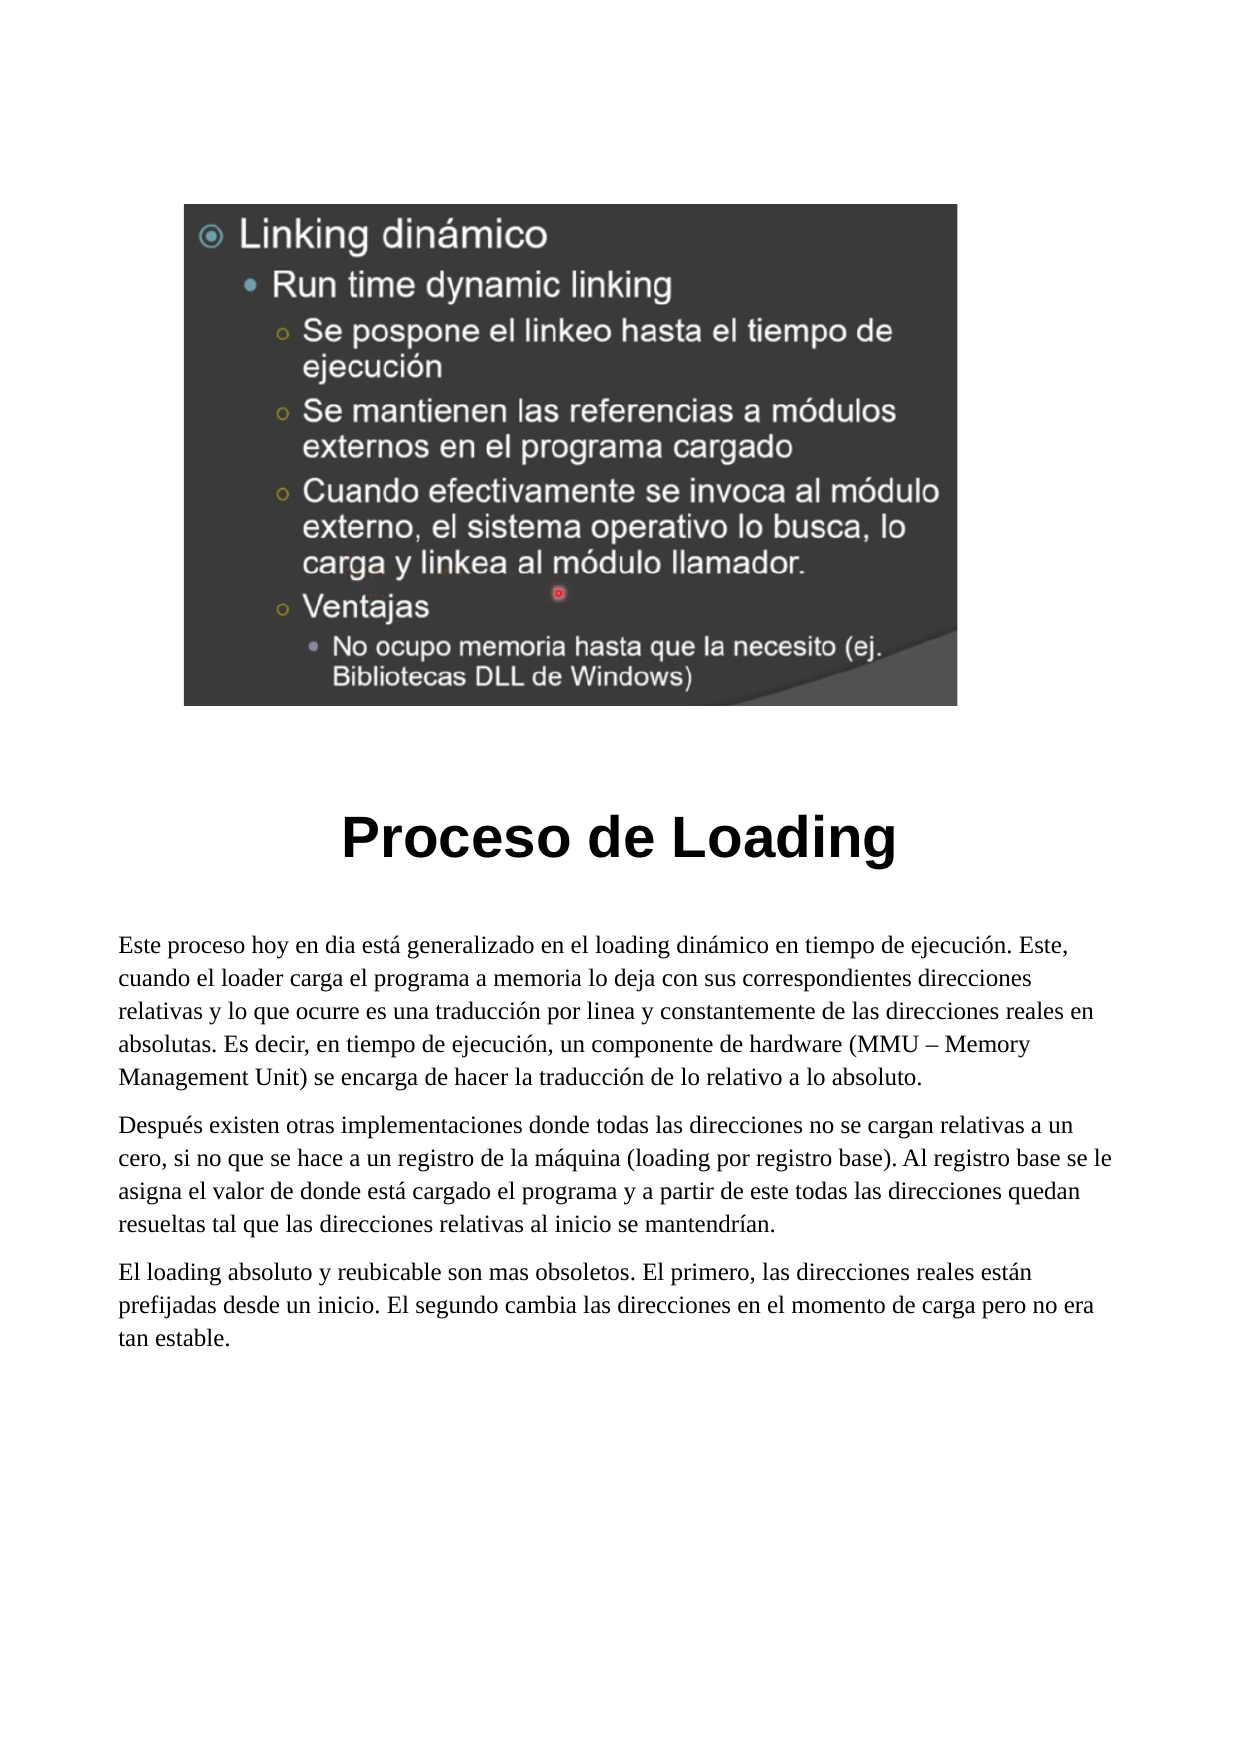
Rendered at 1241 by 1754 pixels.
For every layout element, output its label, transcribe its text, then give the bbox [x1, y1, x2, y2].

text Este proceso hoy en dia está generalizado en el loading dinámico en tiempo de ejecución. Este, cuando el loader carga el programa a memoria lo deja con sus correspondientes direcciones relativas y lo que ocurre es una traducción por linea y constantemente de las direcciones reales en absolutas. Es decir, en tiempo de ejecución, un componente de hardware (MMU – Memory Management Unit) se encarga de hacer la traducción de lo relativo a lo absoluto. [118, 930, 1122, 1091]
title Proceso de Loading [118, 333, 1122, 870]
text Después existen otras implementaciones donde todas las direcciones no se cargan relativas a un cero, si no que se hace a un registro de la máquina (loading por registro base). Al registro base se le asigna el valor de donde está cargado el programa y a partir de este todas las direcciones quedan resueltas tal que las direcciones relativas al inicio se mantendrían. [118, 1110, 1122, 1238]
text El loading absoluto y reubicable son mas obsoletos. El primero, las direcciones reales están prefijadas desde un inicio. El segundo cambia las direcciones en el momento de carga pero no era tan estable. [118, 1257, 1122, 1351]
picture [183, 204, 958, 706]
